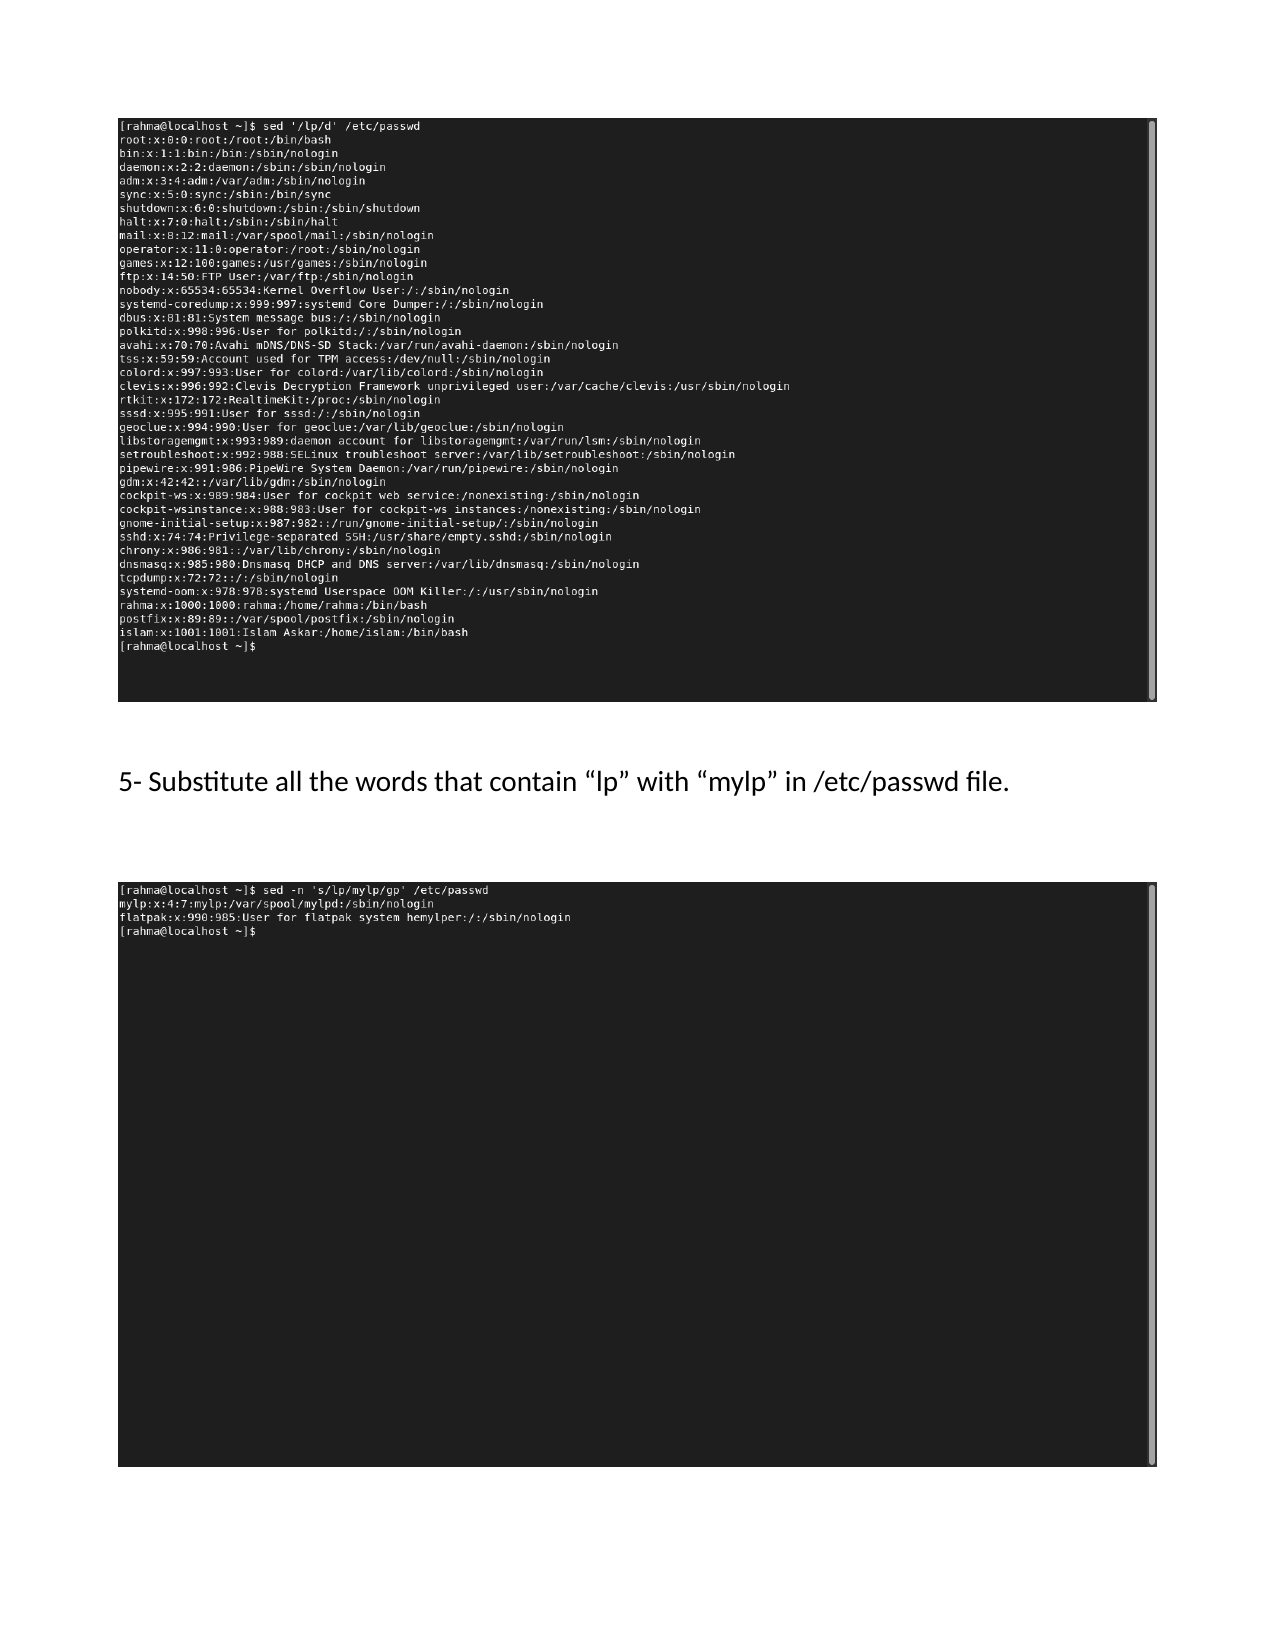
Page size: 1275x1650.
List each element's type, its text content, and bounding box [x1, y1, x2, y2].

picture [118, 118, 1157, 702]
picture [118, 882, 1157, 1467]
text 5- Substitute all the words that contain “lp” with “mylp” in /etc/passwd file. [118, 763, 1157, 799]
